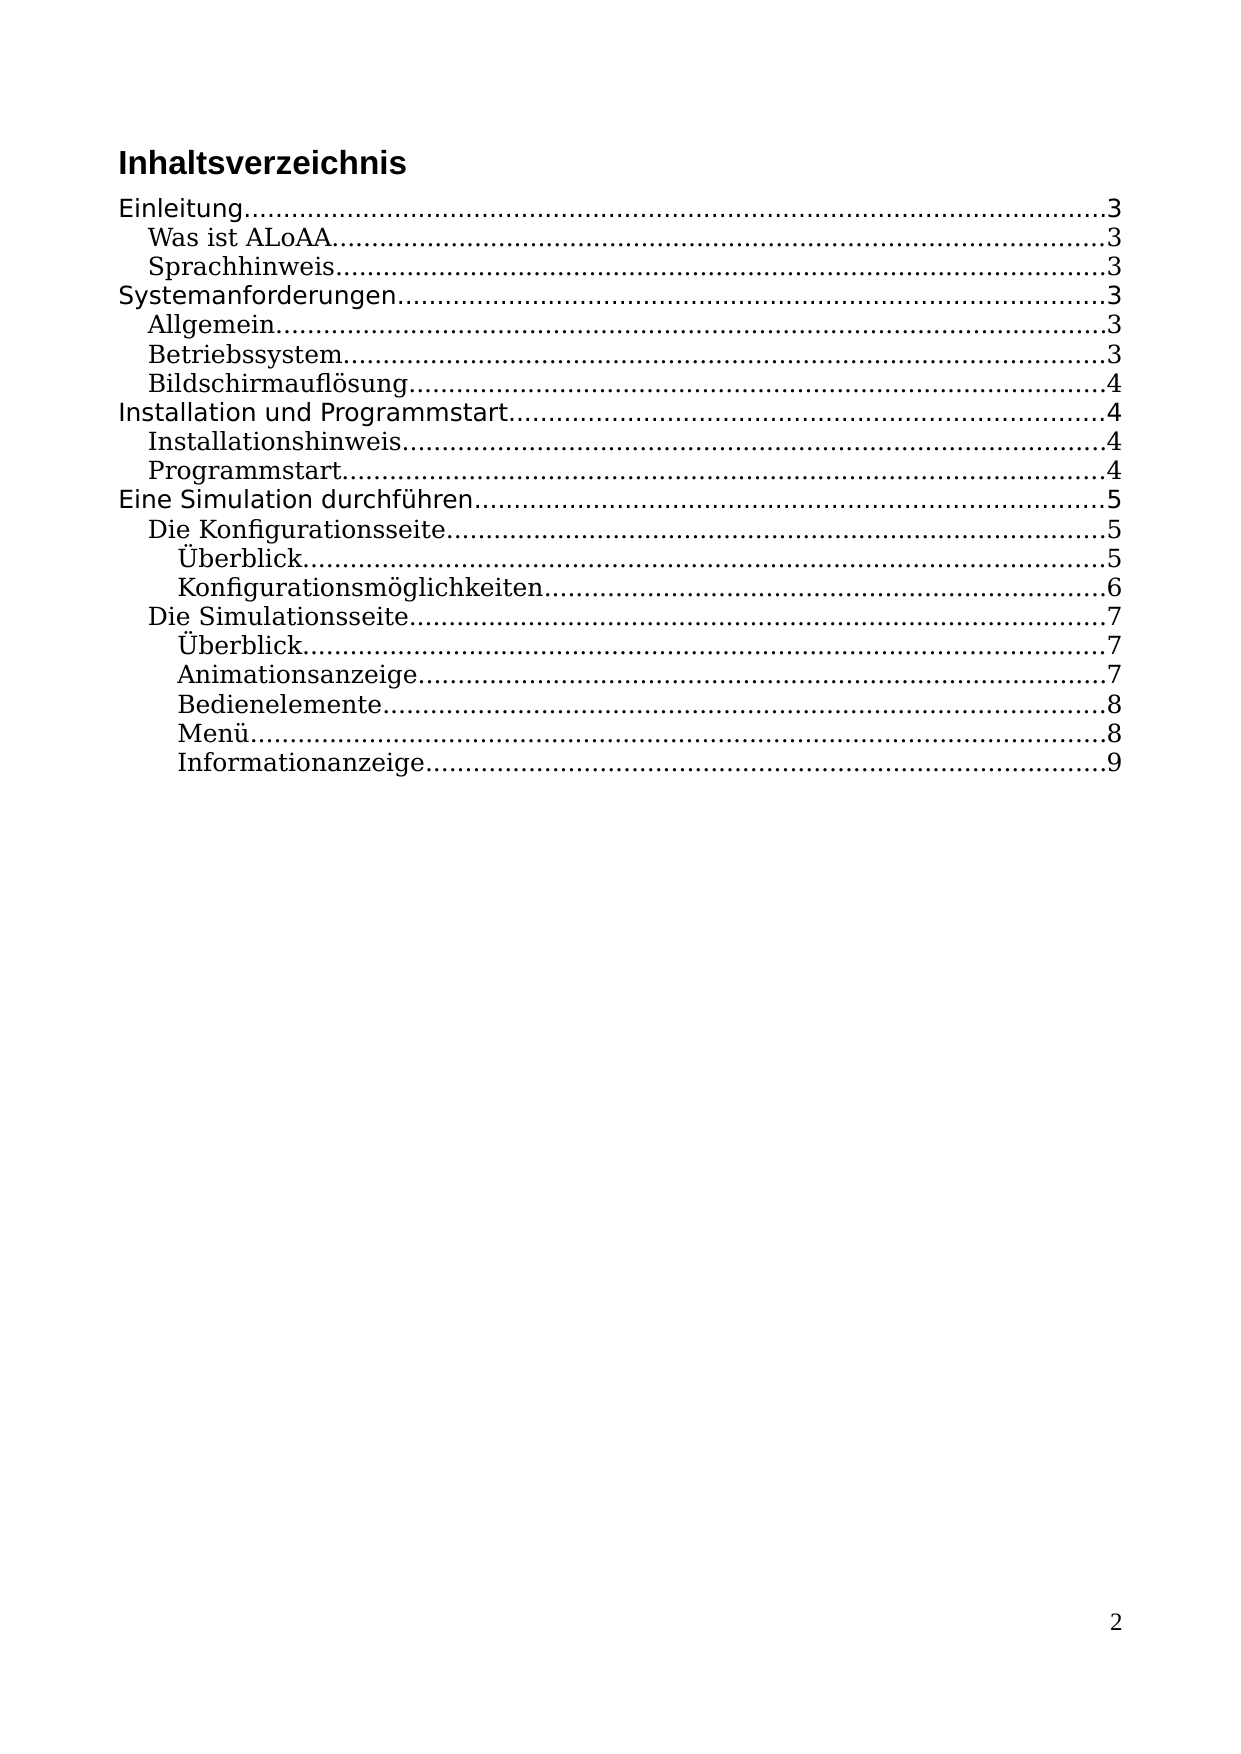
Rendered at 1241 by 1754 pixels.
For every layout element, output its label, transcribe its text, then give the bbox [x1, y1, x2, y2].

text Installationshinweis 4 [148, 427, 1122, 457]
text Menü 8 [177, 719, 1122, 748]
text Eine Simulation durchführen 5 [118, 486, 1122, 515]
text Installation und Programmstart 4 [118, 398, 1122, 427]
text Animationsanzeige 7 [177, 661, 1122, 690]
text Informationanzeige 9 [177, 748, 1122, 777]
text Systemanforderungen 3 [118, 282, 1122, 311]
text Einleitung 3 [118, 194, 1122, 223]
text Sprachhinweis 3 [148, 252, 1122, 282]
text Die Konfigurationsseite 5 [148, 515, 1122, 544]
text Die Simulationsseite 7 [148, 602, 1122, 632]
text Bedienelemente 8 [177, 690, 1122, 719]
text Betriebssystem 3 [148, 340, 1122, 369]
text Konfigurationsmöglichkeiten 6 [177, 573, 1122, 602]
text Was ist ALoAA 3 [148, 223, 1122, 252]
text Programmstart 4 [148, 457, 1122, 486]
subtitle Inhaltsverzeichnis [118, 143, 1122, 182]
text Überblick 7 [177, 632, 1122, 661]
text Überblick 5 [177, 544, 1122, 573]
text Bildschirmauflösung 4 [148, 369, 1122, 398]
text Allgemein 3 [148, 311, 1122, 340]
